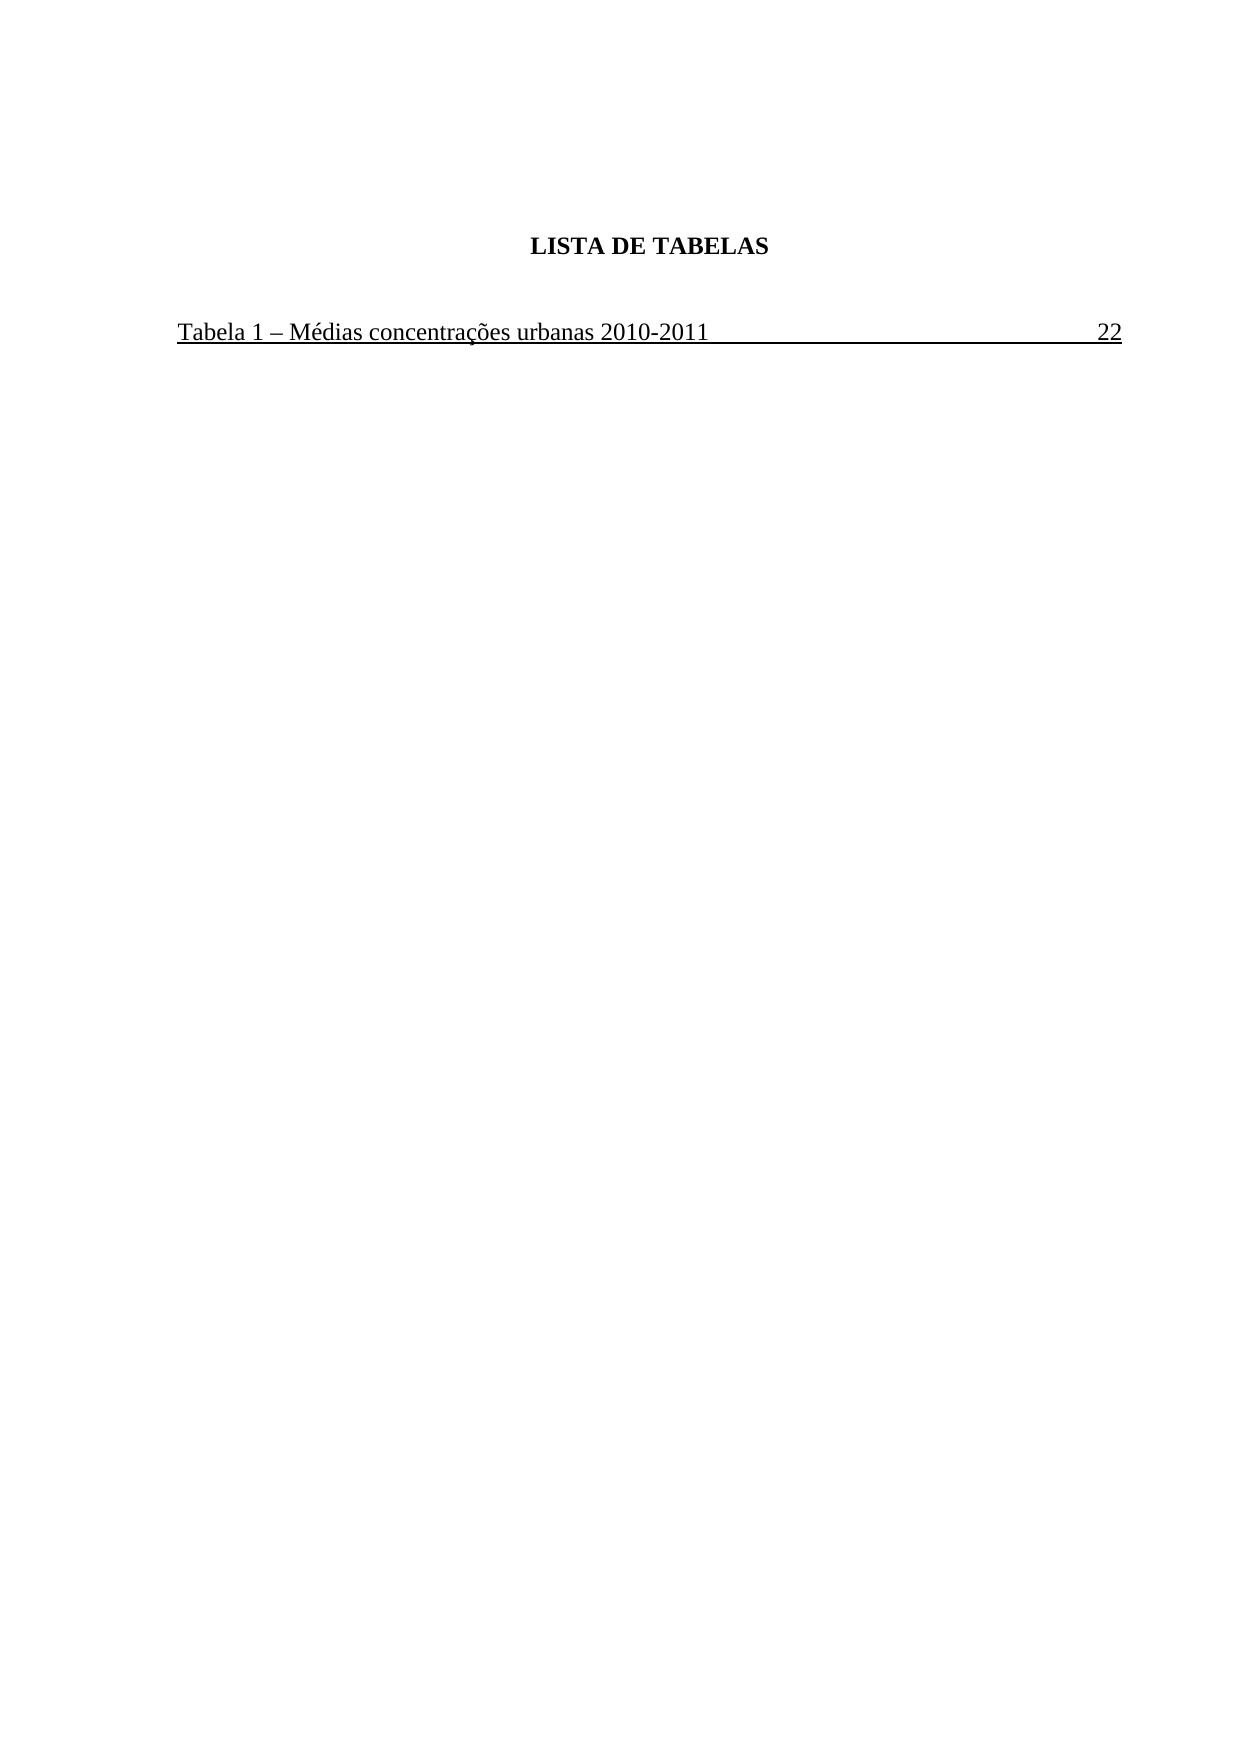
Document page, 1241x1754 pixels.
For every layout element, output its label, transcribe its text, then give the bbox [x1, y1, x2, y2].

text Tabela 1 – Médias concentrações urbanas 2010-2011 22 [177, 317, 1122, 342]
text LISTA DE TABELAS [177, 231, 1122, 260]
